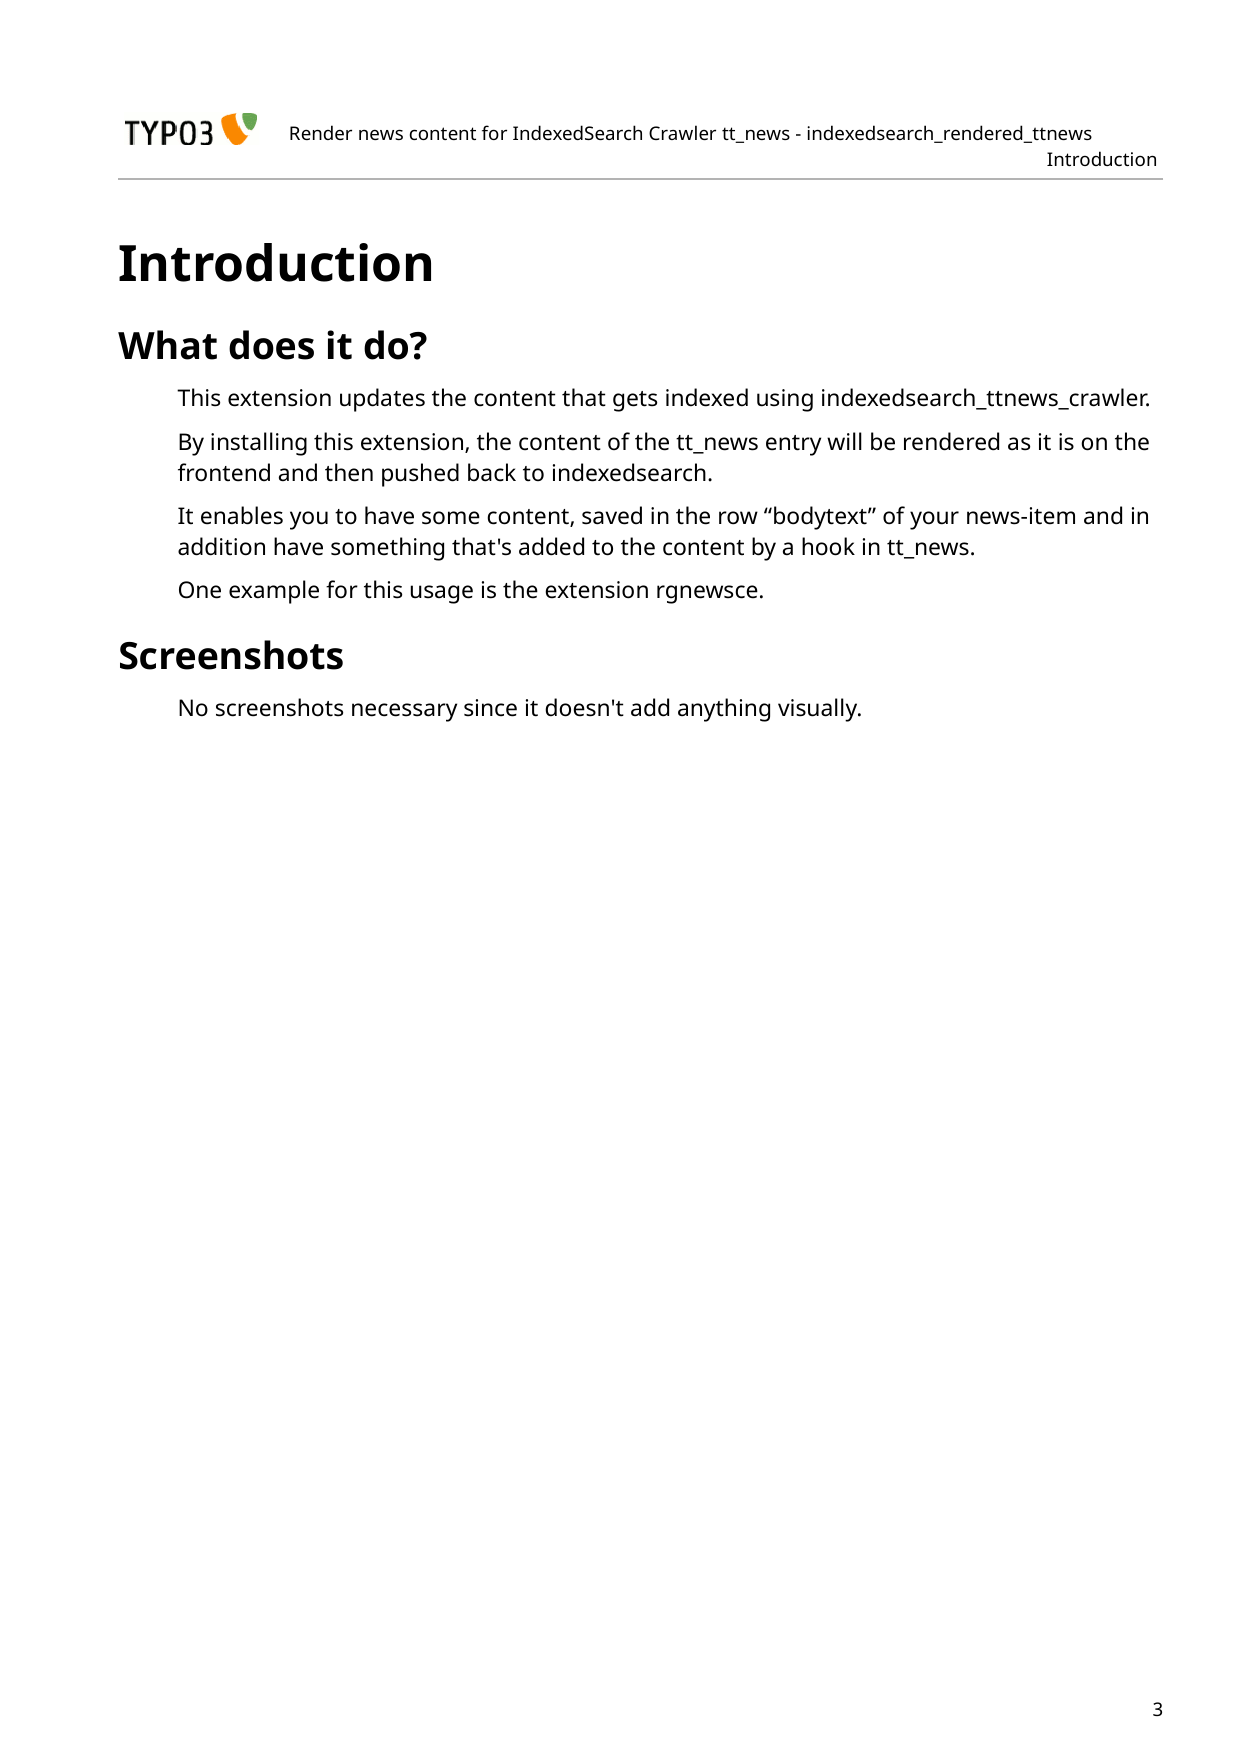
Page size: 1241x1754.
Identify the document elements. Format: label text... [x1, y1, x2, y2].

subtitle Screenshots [118, 629, 1163, 680]
subtitle Introduction [118, 228, 1163, 296]
text No screenshots necessary since it doesn't add anything visually. [177, 692, 1163, 723]
text By installing this extension, the content of the tt_news entry will be rendered as it is on the frontend and then pushed back to indexedsearch. [177, 426, 1163, 488]
text It enables you to have some content, saved in the row “bodytext” of your news-item and in addition have something that's added to the content by a hook in tt_news. [177, 500, 1163, 562]
subtitle What does it do? [118, 319, 1163, 370]
picture [124, 112, 260, 145]
text This extension updates the content that gets indexed using indexedsearch_ttnews_crawler. [177, 382, 1163, 413]
text One example for this usage is the extension rgnewsce. [177, 574, 1163, 606]
